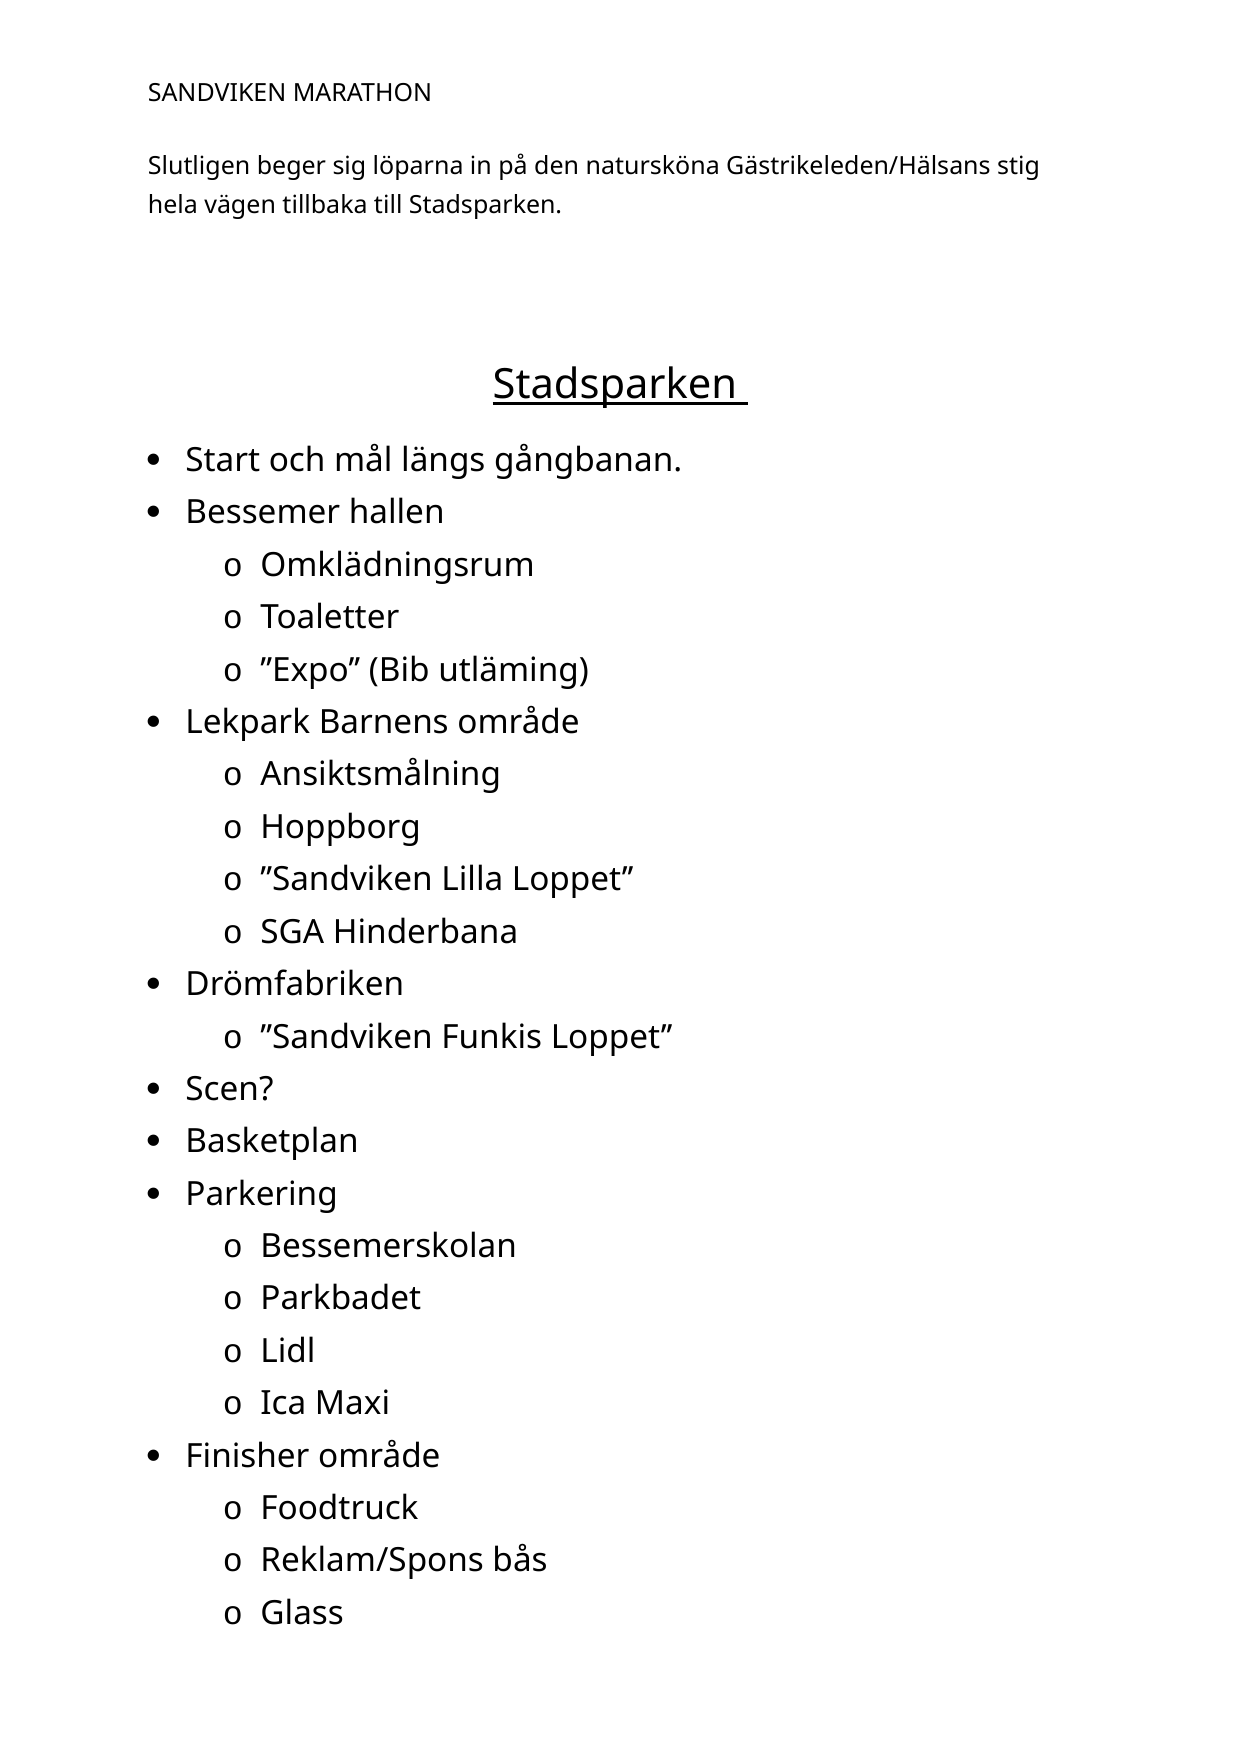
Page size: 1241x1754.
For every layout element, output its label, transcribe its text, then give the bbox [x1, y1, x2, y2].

list SGA Hinderbana [223, 908, 1093, 953]
list ’’Expo’’ (Bib utläming) [223, 646, 1093, 691]
list Hoppborg [223, 803, 1093, 848]
list Foodtruck [223, 1484, 1093, 1529]
list Toaletter [223, 593, 1093, 639]
list Lidl [223, 1326, 1093, 1372]
list Parkbadet [223, 1274, 1093, 1320]
list Ica Maxi [223, 1379, 1093, 1425]
text Slutligen beger sig löparna in på den natursköna Gästrikeleden/Hälsans stig hela vägen tillbaka till Stadsparken. [148, 148, 1093, 221]
list Finisher område [148, 1431, 1093, 1477]
list Drömfabriken [148, 960, 1093, 1006]
list Glass [223, 1589, 1093, 1634]
list Start och mål längs gångbanan. [148, 436, 1093, 482]
list ’’Sandviken Lilla Loppet’’ [223, 855, 1093, 901]
list Bessemer hallen [148, 488, 1093, 534]
list ’’Sandviken Funkis Loppet’’ [223, 1012, 1093, 1058]
list Omklädningsrum [223, 541, 1093, 586]
list Bessemerskolan [223, 1221, 1093, 1267]
list Basketplan [148, 1117, 1093, 1162]
list Scen? [148, 1065, 1093, 1110]
text Stadsparken [148, 354, 1093, 411]
list Lekpark Barnens område [148, 698, 1093, 743]
list Reklam/Spons bås [223, 1536, 1093, 1582]
list Parkering [148, 1169, 1093, 1215]
list Ansiktsmålning [223, 750, 1093, 796]
